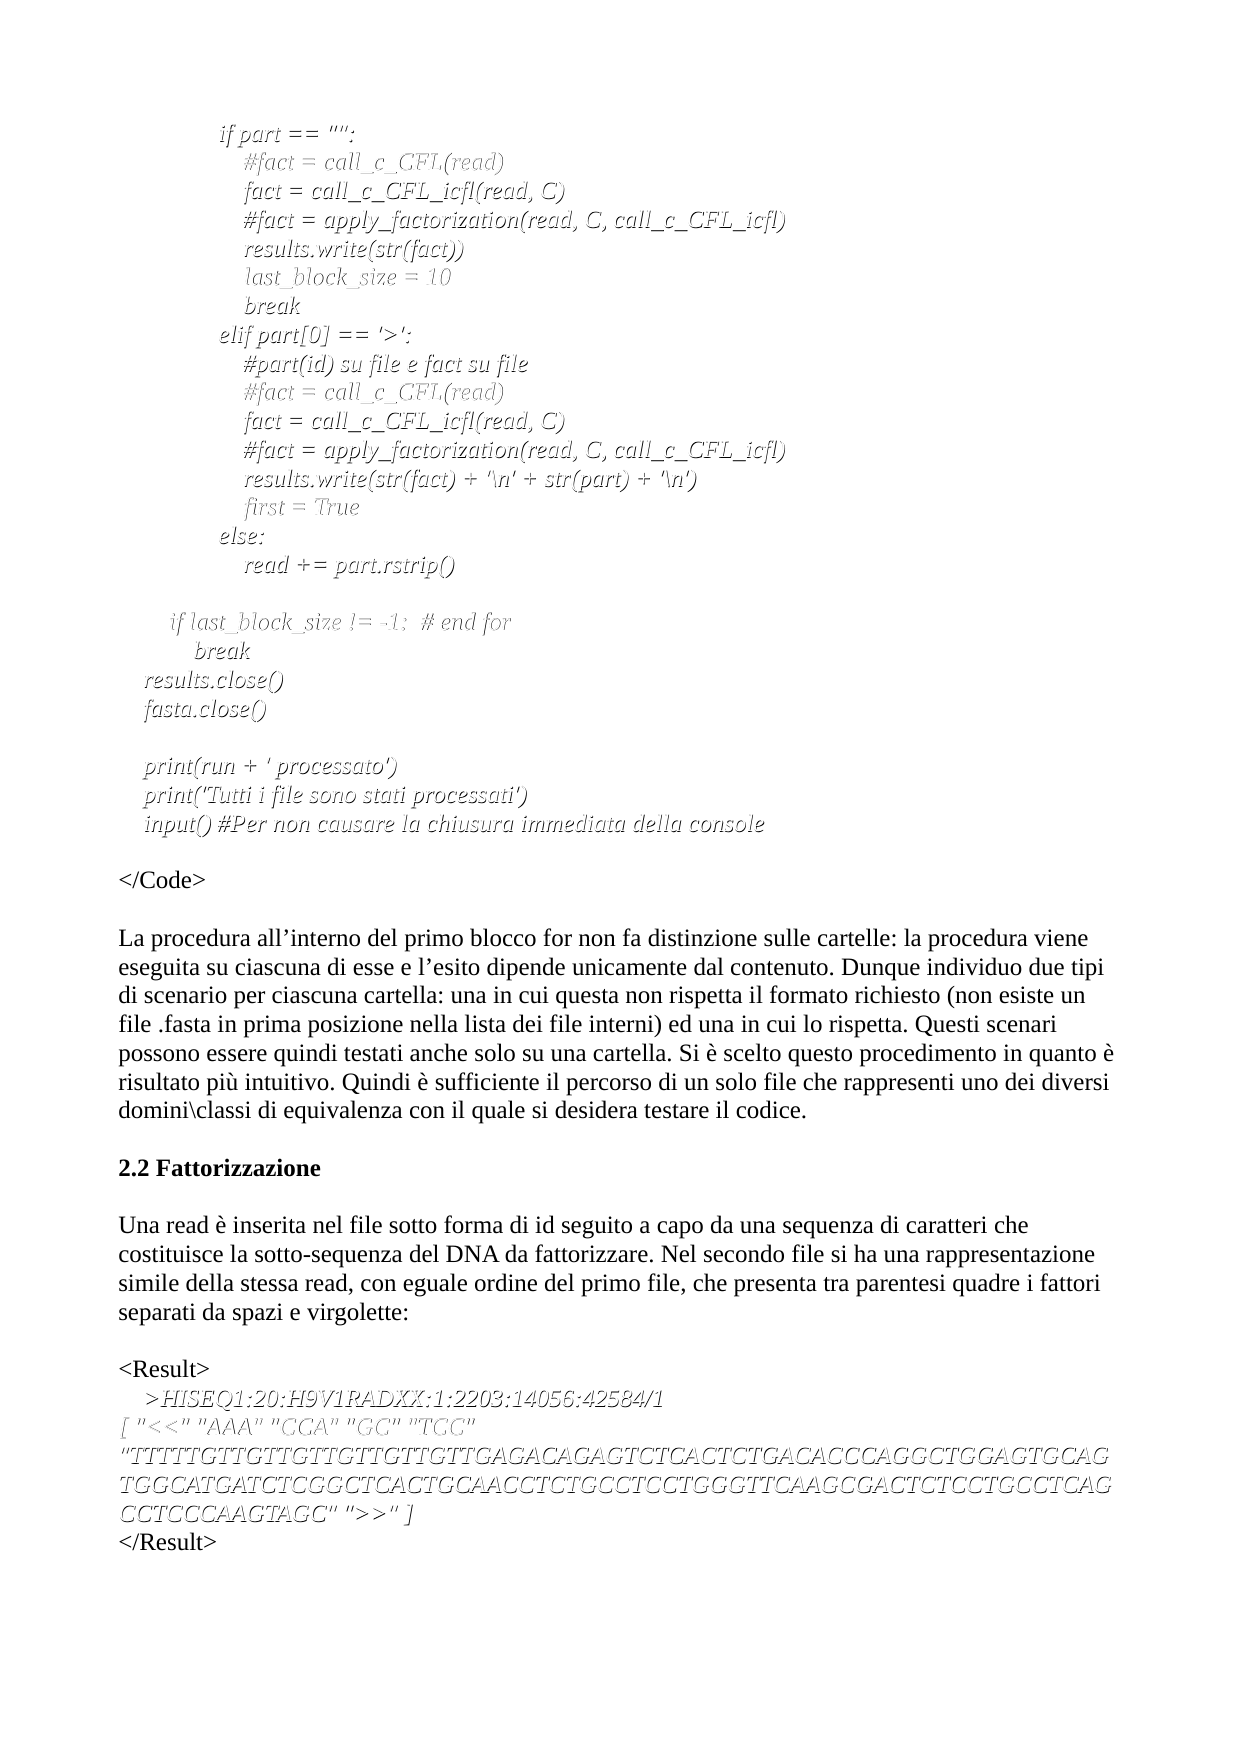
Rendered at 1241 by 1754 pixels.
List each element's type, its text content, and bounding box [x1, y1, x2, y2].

text first = True [118, 492, 1122, 521]
text Una read è inserita nel file sotto forma di id seguito a capo da una sequenza di caratteri che costituisce la sotto-sequenza del DNA da fattorizzare. Nel secondo file si ha una rappresentazione simile della stessa read, con eguale ordine del primo file, che presenta tra parentesi quadre i fattori separati da spazi e virgolette: [118, 1211, 1122, 1326]
text fact = call_c_CFL_icfl(read, C) [118, 406, 1122, 434]
text >HISEQ1:20:H9V1RADXX:1:2203:14056:42584/1 [118, 1383, 1122, 1412]
text print('Tutti i file sono stati processati') [118, 779, 1122, 808]
text read += part.rstrip() [118, 549, 1122, 578]
text if part == "": [118, 118, 1122, 147]
text #fact = apply_factorization(read, C, call_c_CFL_icfl) [118, 434, 1122, 463]
text #fact = call_c_CFL(read) [118, 377, 1122, 406]
text fasta.close() [118, 693, 1122, 722]
text results.write(str(fact)) [118, 233, 1122, 262]
text 2.2 Fattorizzazione [118, 1153, 1122, 1182]
text #fact = call_c_CFL(read) [118, 147, 1122, 176]
text elif part[0] == '>': [118, 319, 1122, 348]
text break [118, 291, 1122, 319]
text #part(id) su file e fact su file [118, 348, 1122, 377]
text print(run + ' processato') [118, 751, 1122, 779]
text last_block_size = 10 [118, 262, 1122, 291]
text else: [118, 521, 1122, 549]
text <Result> [118, 1354, 1122, 1383]
text </Code> [118, 866, 1122, 894]
text break [118, 636, 1122, 664]
text </Result> [118, 1527, 1122, 1556]
text results.close() [118, 664, 1122, 693]
text if last_block_size != -1: # end for [118, 607, 1122, 636]
text [ "<<" "AAA" "CCA" "GC" "TCC" "TTTTTGTTGTTGTTGTTGTTGTTGAGACAGAGTCTCACTCTGACACCCAGGCTGGAGTGCAGTGGCATGATCTCGGCTCACTGCAACCTCTGCCTCCTGGGTTCAAGCGACTCTCCTGCCTCAGCCTCCCAAGTAGC" ">>" ] [118, 1412, 1122, 1527]
text input() #Per non causare la chiusura immediata della console [118, 808, 1122, 837]
text results.write(str(fact) + '\n' + str(part) + '\n') [118, 463, 1122, 492]
text La procedura all’interno del primo blocco for non fa distinzione sulle cartelle: la procedura viene eseguita su ciascuna di esse e l’esito dipende unicamente dal contenuto. Dunque individuo due tipi di scenario per ciascuna cartella: una in cui questa non rispetta il formato richiesto (non esiste un file .fasta in prima posizione nella lista dei file interni) ed una in cui lo rispetta. Questi scenari possono essere quindi testati anche solo su una cartella. Si è scelto questo procedimento in quanto è risultato più intuitivo. Quindi è sufficiente il percorso di un solo file che rappresenti uno dei diversi domini\classi di equivalenza con il quale si desidera testare il codice. [118, 923, 1122, 1124]
text #fact = apply_factorization(read, C, call_c_CFL_icfl) [118, 204, 1122, 233]
text fact = call_c_CFL_icfl(read, C) [118, 176, 1122, 204]
